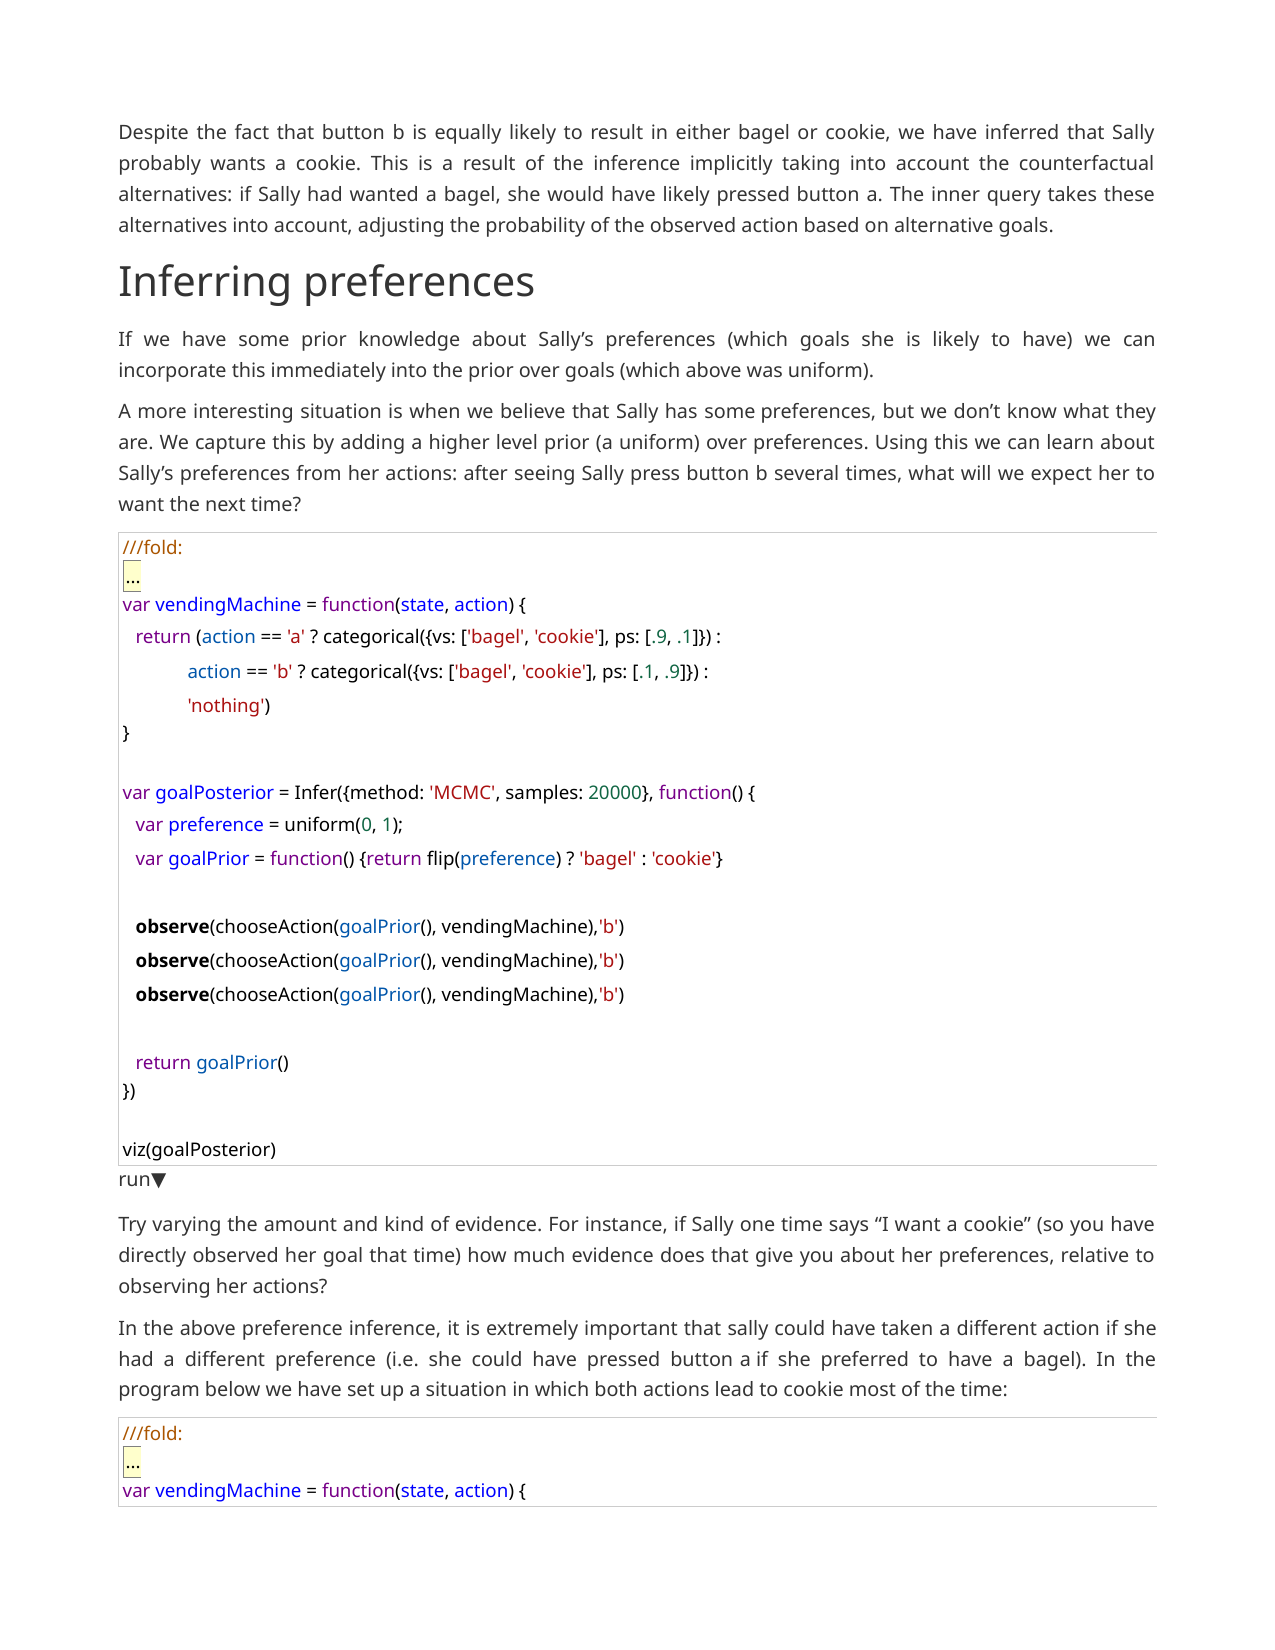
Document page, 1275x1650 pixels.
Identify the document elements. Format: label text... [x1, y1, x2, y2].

text ​ [119, 1006, 1157, 1040]
text var goalPrior = function() {return flip(preference) ? 'bagel' : 'cookie'} [119, 836, 1157, 869]
text ...​ [119, 1443, 1157, 1474]
text observe(chooseAction(goalPrior(), vendingMachine),'b') [119, 904, 1157, 938]
text ...​ [119, 557, 1157, 589]
text var preference = uniform(0, 1); [119, 801, 1157, 836]
text run▼ [118, 1166, 1157, 1192]
text viz(goalPosterior) [119, 1133, 1157, 1165]
text }) [119, 1074, 1157, 1099]
text ​ [119, 742, 1157, 776]
text ///fold: [119, 1418, 1157, 1443]
text ​ [119, 869, 1157, 904]
text ///fold: [119, 533, 1157, 557]
text A more interesting situation is when we believe that Sally has some preferences, but we don’t know what they are. We capture this by adding a higher level prior (a uniform) over preferences. Using this we can learn about Sally’s preferences from her actions: after seeing Sally press button b several times, what will we expect her to want the next time? [118, 397, 1157, 517]
text Despite the fact that button b is equally likely to result in either bagel or cookie, we have inferred that Sally probably wants a cookie. This is a result of the inference implicitly taking into account the counterfactual alternatives: if Sally had wanted a bagel, she would have likely pressed button a. The inner query takes these alternatives into account, adjusting the probability of the observed action based on alternative goals. [118, 118, 1157, 238]
text Try varying the amount and kind of evidence. For instance, if Sally one time says “I want a cookie” (so you have directly observed her goal that time) how much evidence does that give you about her preferences, relative to observing her actions? [118, 1211, 1157, 1299]
text ​ [119, 1099, 1157, 1133]
text return (action == 'a' ? categorical({vs: ['bagel', 'cookie'], ps: [.9, .1]}) : [119, 614, 1157, 648]
text } [119, 716, 1157, 742]
text 'nothing') [119, 682, 1157, 716]
text var goalPosterior = Infer({method: 'MCMC', samples: 20000}, function() { [119, 776, 1157, 801]
text return goalPrior() [119, 1040, 1157, 1074]
text action == 'b' ? categorical({vs: ['bagel', 'cookie'], ps: [.1, .9]}) : [119, 648, 1157, 682]
text If we have some prior knowledge about Sally’s preferences (which goals she is likely to have) we can incorporate this immediately into the prior over goals (which above was uniform). [118, 325, 1157, 383]
text observe(chooseAction(goalPrior(), vendingMachine),'b') [119, 938, 1157, 972]
subtitle Inferring preferences [118, 252, 1157, 309]
text In the above preference inference, it is extremely important that sally could have taken a different action if she had a different preference (i.e. she could have pressed button a if she preferred to have a bagel). In the program below we have set up a situation in which both actions lead to cookie most of the time: [118, 1314, 1157, 1403]
text observe(chooseAction(goalPrior(), vendingMachine),'b') [119, 972, 1157, 1006]
text var vendingMachine = function(state, action) { [119, 589, 1157, 614]
text var vendingMachine = function(state, action) { [119, 1474, 1157, 1506]
